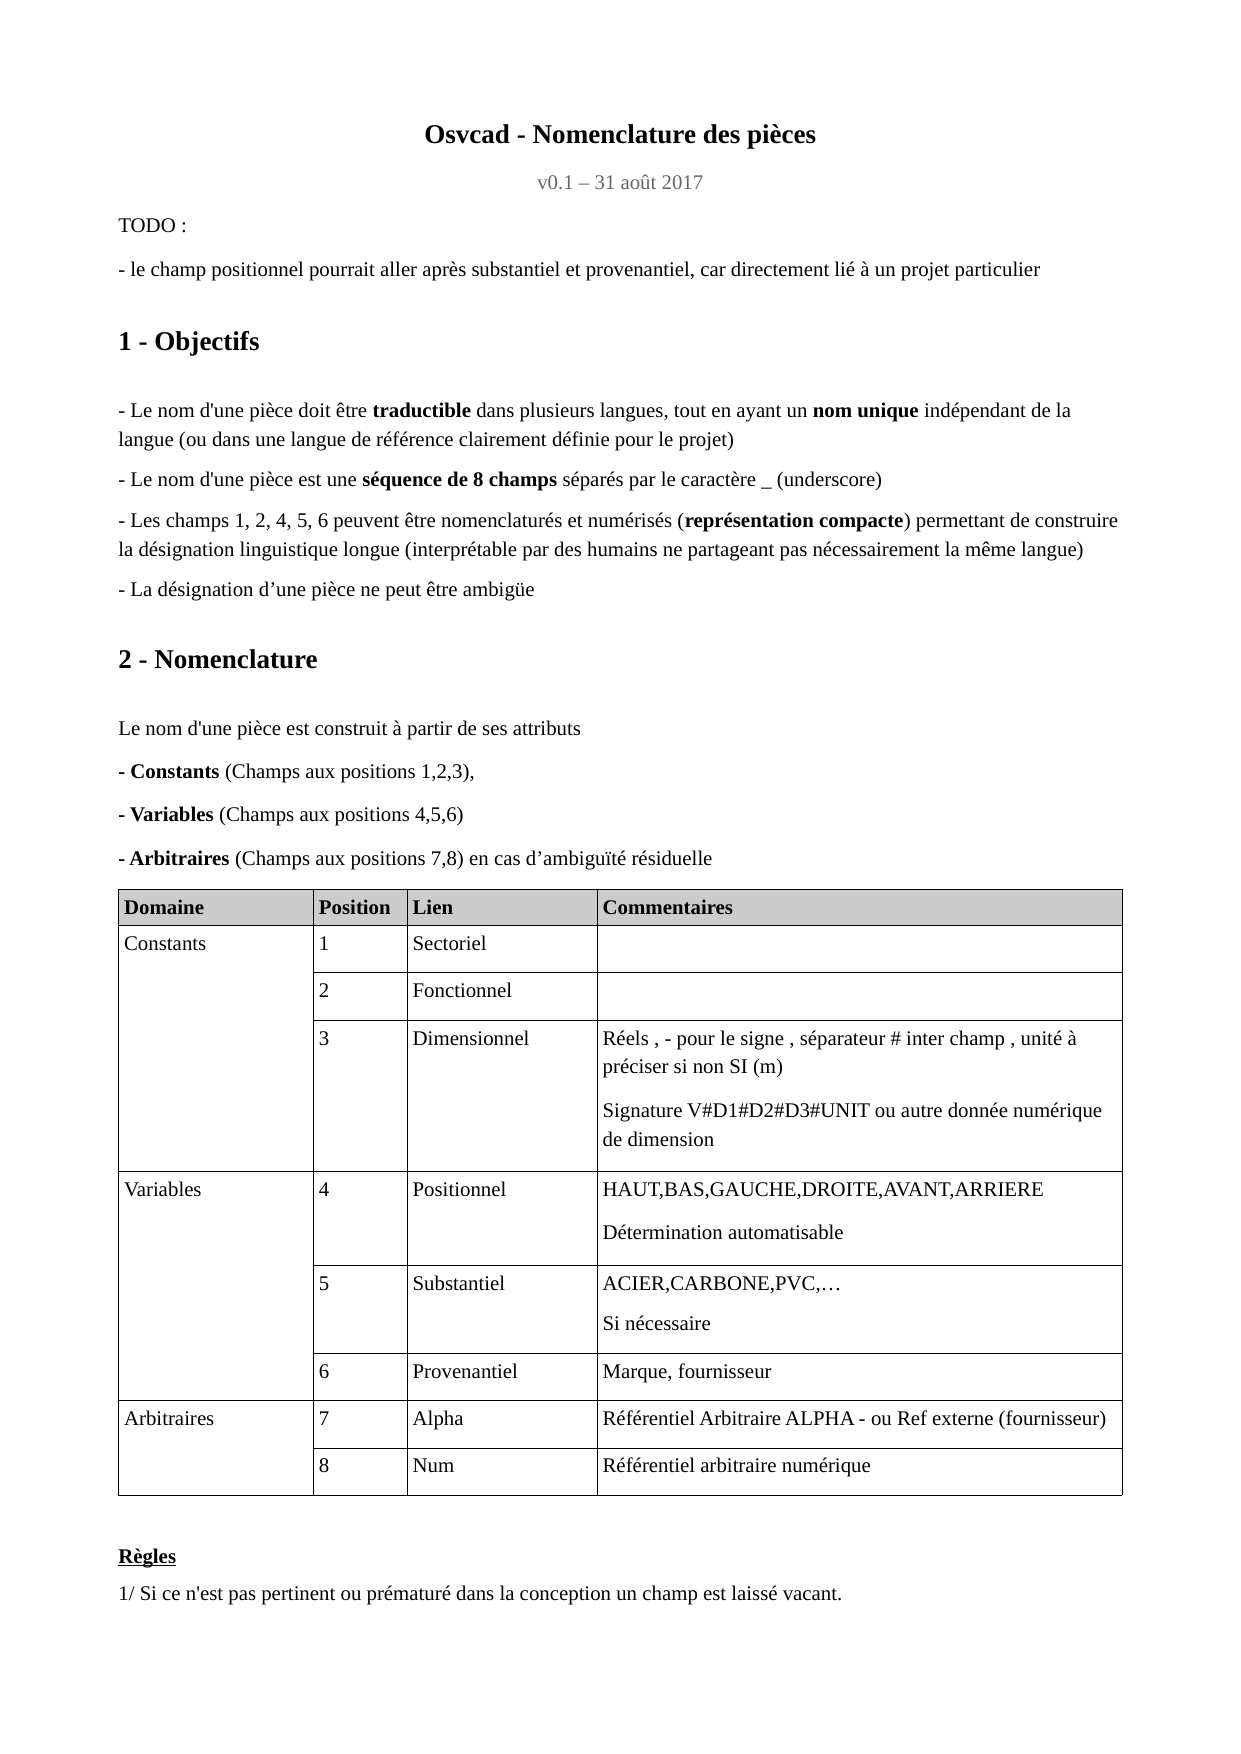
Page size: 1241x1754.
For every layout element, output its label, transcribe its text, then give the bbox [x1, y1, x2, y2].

text - Arbitraires (Champs aux positions 7,8) en cas d’ambiguïté résiduelle [118, 846, 1122, 870]
table_cell Référentiel Arbitraire ALPHA - ou Ref externe (fournisseur) [598, 1401, 1122, 1447]
text - Le nom d'une pièce est une séquence de 8 champs séparés par le caractère _ (underscore) [118, 467, 1122, 491]
table_cell Num [408, 1449, 597, 1495]
table_cell Constants [119, 926, 313, 1171]
text Le nom d'une pièce est construit à partir de ses attributs [118, 716, 1122, 739]
table_cell Arbitraires [119, 1401, 313, 1495]
text - le champ positionnel pourrait aller après substantiel et provenantiel, car directement lié à un projet particulier [118, 257, 1122, 281]
table_header Commentaires [598, 890, 1122, 925]
text Osvcad - Nomenclature des pièces [118, 118, 1122, 149]
table_cell 6 [314, 1354, 407, 1400]
table_cell Substantiel [408, 1266, 597, 1353]
table_cell Variables [119, 1172, 313, 1400]
text TODO : [118, 213, 1122, 237]
table_cell Provenantiel [408, 1354, 597, 1400]
text - Les champs 1, 2, 4, 5, 6 peuvent être nomenclaturés et numérisés (représentation compacte) permettant de construire la désignation linguistique longue (interprétable par des humains ne partageant pas nécessairement la même langue) [118, 508, 1122, 561]
text - Constants (Champs aux positions 1,2,3), [118, 759, 1122, 783]
table_header Lien [408, 890, 597, 925]
table_cell [598, 973, 1122, 1020]
text 1/ Si ce n'est pas pertinent ou prématuré dans la conception un champ est laissé vacant. [118, 1581, 1122, 1605]
subtitle 2 - Nomenclature [118, 643, 1122, 674]
table_cell 1 [314, 926, 407, 972]
text - La désignation d’une pièce ne peut être ambigüe [118, 577, 1122, 601]
table_cell Réels , - pour le signe , séparateur # inter champ , unité à préciser si non SI (m) Signature V#D1#D2#D3#UNIT ou autre donnée numérique de dimension [598, 1021, 1122, 1171]
table_cell 4 [314, 1172, 407, 1265]
table_cell 5 [314, 1266, 407, 1353]
table_cell Alpha [408, 1401, 597, 1447]
table_cell 8 [314, 1449, 407, 1495]
text v0.1 – 31 août 2017 [118, 170, 1122, 194]
table_cell Fonctionnel [408, 973, 597, 1020]
table_cell Référentiel arbitraire numérique [598, 1449, 1122, 1495]
table_cell 2 [314, 973, 407, 1020]
table_cell [598, 926, 1122, 972]
subtitle Règles [118, 1544, 1122, 1568]
table_header Position [314, 890, 407, 925]
table_cell ACIER,CARBONE,PVC,… Si nécessaire [598, 1266, 1122, 1353]
text - Le nom d'une pièce doit être traductible dans plusieurs langues, tout en ayant un nom unique indépendant de la langue (ou dans une langue de référence clairement définie pour le projet) [118, 398, 1122, 451]
table_cell Dimensionnel [408, 1021, 597, 1171]
table_cell 7 [314, 1401, 407, 1447]
table_cell 3 [314, 1021, 407, 1171]
text - Variables (Champs aux positions 4,5,6) [118, 802, 1122, 826]
table_cell Sectoriel [408, 926, 597, 972]
table_cell HAUT,BAS,GAUCHE,DROITE,AVANT,ARRIERE Détermination automatisable [598, 1172, 1122, 1265]
table_cell Marque, fournisseur [598, 1354, 1122, 1400]
subtitle 1 - Objectifs [118, 325, 1122, 356]
table_cell Positionnel [408, 1172, 597, 1265]
table_header Domaine [119, 890, 313, 925]
